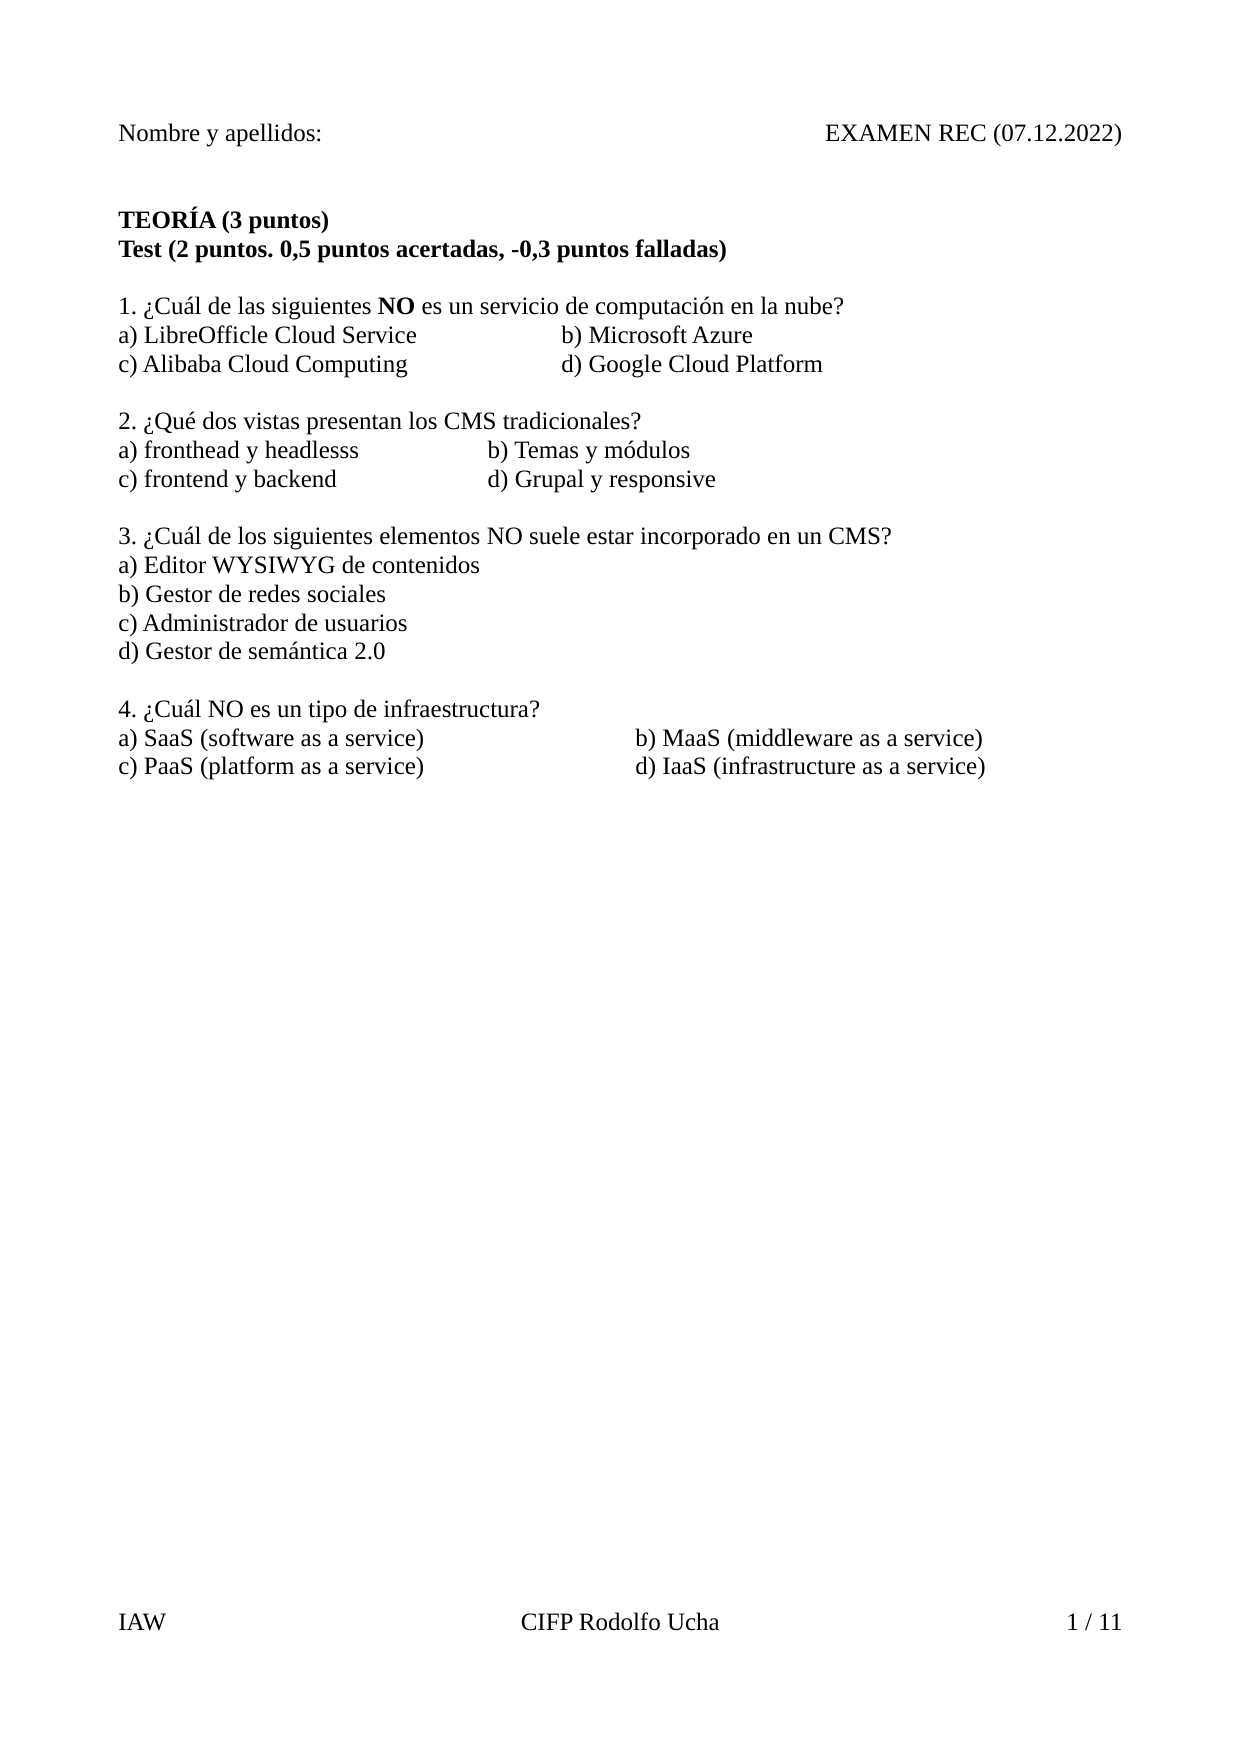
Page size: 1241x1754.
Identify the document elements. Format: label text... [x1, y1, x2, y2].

text c) PaaS (platform as a service) d) IaaS (infrastructure as a service) [118, 751, 1122, 780]
text 2. ¿Qué dos vistas presentan los CMS tradicionales? [118, 406, 1122, 435]
text a) SaaS (software as a service) b) MaaS (middleware as a service) [118, 723, 1122, 751]
text Test (2 puntos. 0,5 puntos acertadas, -0,3 puntos falladas) [118, 234, 1122, 263]
text b) Gestor de redes sociales [118, 579, 1122, 608]
text 4. ¿Cuál NO es un tipo de infraestructura? [118, 694, 1122, 723]
text TEORÍA (3 puntos) [118, 205, 1122, 234]
text a) Editor WYSIWYG de contenidos [118, 550, 1122, 579]
text c) Administrador de usuarios [118, 608, 1122, 636]
text a) LibreOfficle Cloud Service b) Microsoft Azure [118, 320, 1122, 349]
text d) Gestor de semántica 2.0 [118, 636, 1122, 665]
text c) frontend y backend d) Grupal y responsive [118, 464, 1122, 493]
text a) fronthead y headlesss b) Temas y módulos [118, 435, 1122, 464]
text c) Alibaba Cloud Computing d) Google Cloud Platform [118, 349, 1122, 378]
text 3. ¿Cuál de los siguientes elementos NO suele estar incorporado en un CMS? [118, 521, 1122, 550]
text 1. ¿Cuál de las siguientes NO es un servicio de computación en la nube? [118, 291, 1122, 320]
